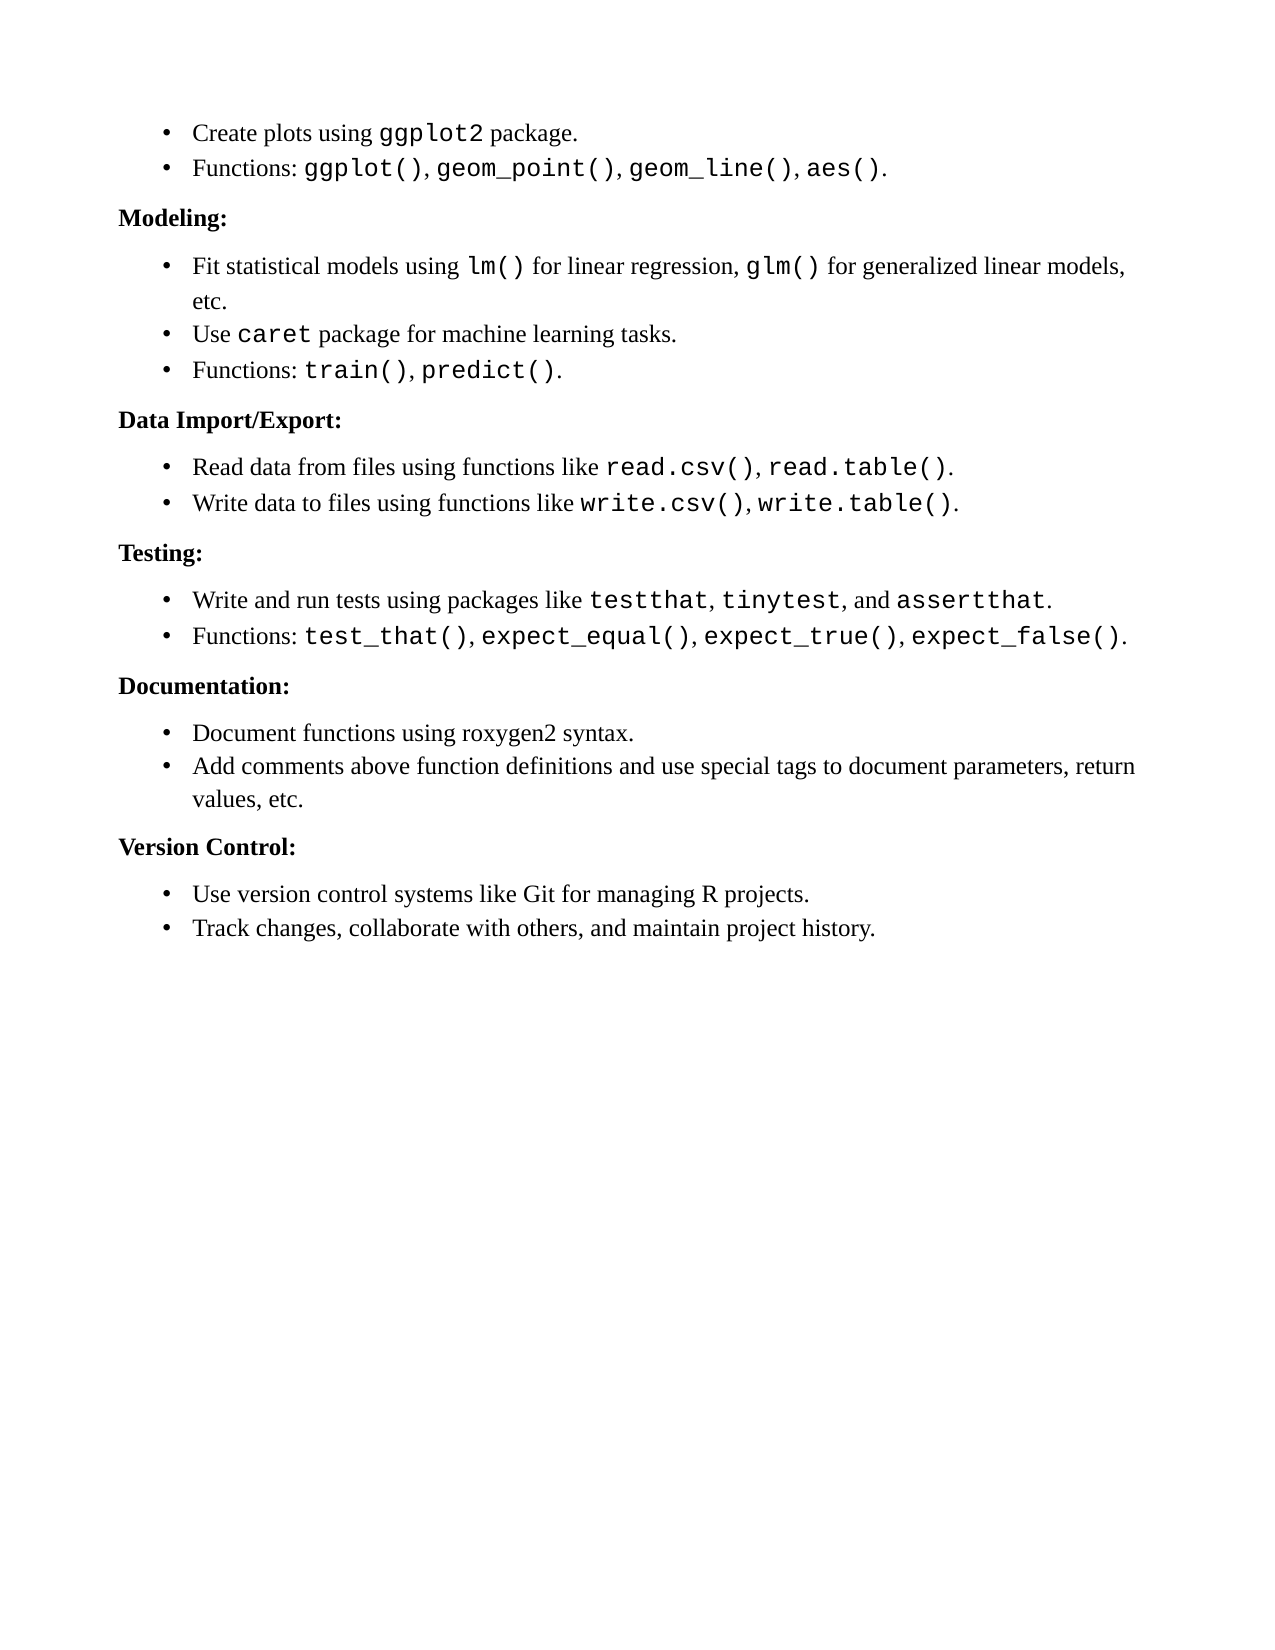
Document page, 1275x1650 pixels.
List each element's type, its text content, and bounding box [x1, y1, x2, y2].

text Data Import/Export: [118, 405, 1157, 433]
list Document functions using roxygen2 syntax. [162, 718, 1157, 747]
list Use caret package for machine learning tasks. [162, 319, 1157, 350]
list Functions: test_that(), expect_equal(), expect_true(), expect_false(). [162, 621, 1157, 652]
text Modeling: [118, 203, 1157, 232]
list Functions: train(), predict(). [162, 355, 1157, 386]
list Use version control systems like Git for managing R projects. [162, 879, 1157, 908]
list Write and run tests using packages like testthat, tinytest, and assertthat. [162, 585, 1157, 616]
list Fit statistical models using lm() for linear regression, glm() for generalized linear models, etc. [162, 251, 1157, 315]
list Create plots using ggplot2 package. [162, 118, 1157, 149]
text Version Control: [118, 832, 1157, 861]
list Read data from files using functions like read.csv(), read.table(). [162, 452, 1157, 483]
text Documentation: [118, 671, 1157, 699]
list Functions: ggplot(), geom_point(), geom_line(), aes(). [162, 153, 1157, 184]
text Testing: [118, 538, 1157, 566]
list Track changes, collaborate with others, and maintain project history. [162, 913, 1157, 941]
list Add comments above function definitions and use special tags to document parameters, return values, etc. [162, 751, 1157, 813]
list Write data to files using functions like write.csv(), write.table(). [162, 488, 1157, 518]
